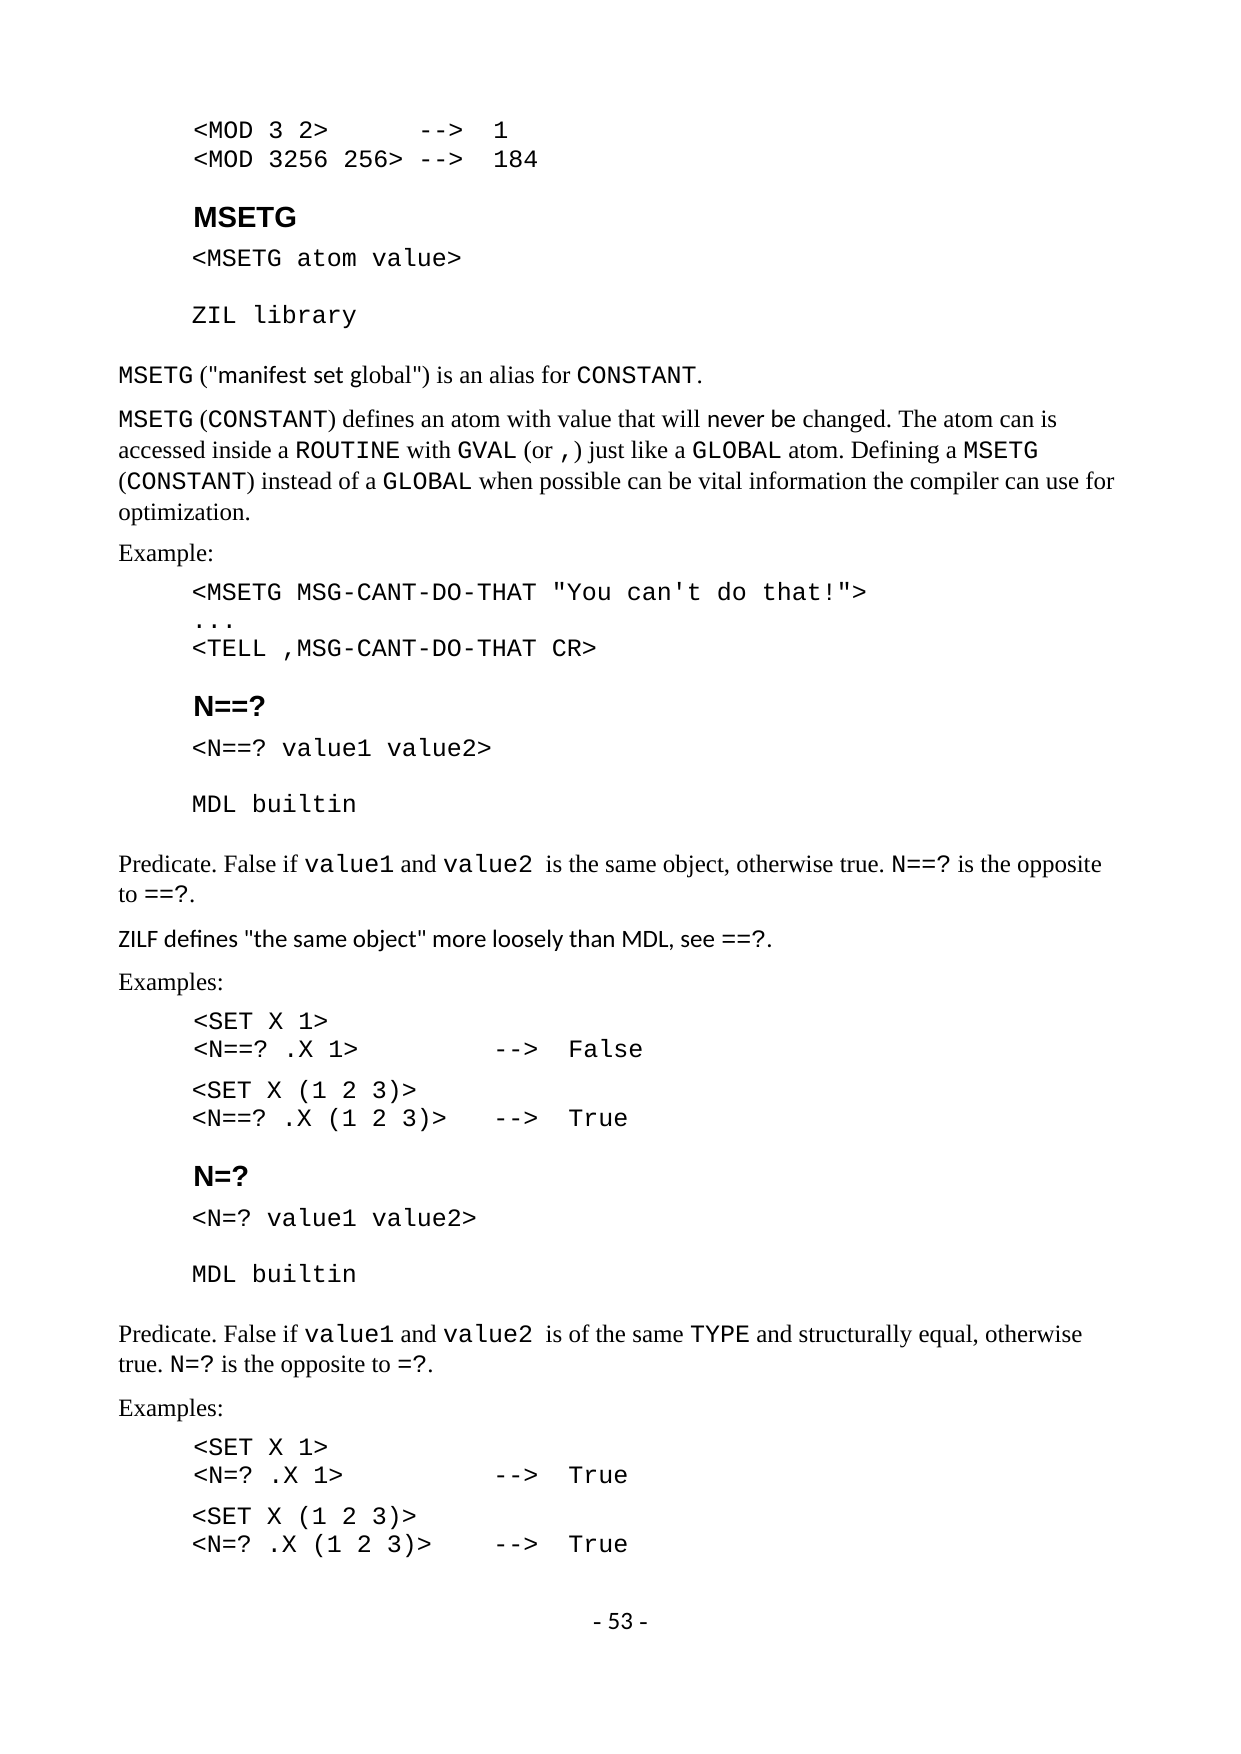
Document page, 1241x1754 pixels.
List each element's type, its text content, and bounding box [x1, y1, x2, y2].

text <SET X 1> <N==? .X 1> --> False [118, 1008, 1122, 1065]
text Examples: [118, 1393, 1122, 1422]
text MSETG (CONSTANT) defines an atom with value that will never be changed. The atom can is accessed inside a ROUTINE with GVAL (or ,) just like a GLOBAL atom. Defining a MSETG (CONSTANT) instead of a GLOBAL when possible can be vital information the compiler can use for optimization. [118, 403, 1122, 526]
text MSETG ("manifest set global") is an alias for CONSTANT. [118, 359, 1122, 391]
text ZILF defines "the same object" more loosely than MDL, see ==?. [118, 923, 1122, 955]
text <SET X 1> <N=? .X 1> --> True [118, 1434, 1122, 1491]
text Predicate. False if value1 and value2 is the same object, otherwise true. N==? is the opposite to ==?. [118, 849, 1122, 910]
text Example: [118, 538, 1122, 567]
text <SET X (1 2 3)> <N==? .X (1 2 3)> --> True [192, 1078, 1122, 1134]
text <MSETG atom value> ZIL library [192, 246, 1122, 331]
text <MOD 3 2> --> 1 <MOD 3256 256> --> 184 [118, 118, 1122, 175]
text <MSETG MSG-CANT-DO-THAT "You can't do that!"> ... <TELL ,MSG-CANT-DO-THAT CR> [192, 579, 1122, 664]
text <N=? value1 value2> [192, 1205, 1122, 1234]
subtitle MSETG [118, 200, 1122, 233]
text Examples: [118, 967, 1122, 996]
subtitle N==? [118, 689, 1122, 723]
text MDL builtin [192, 792, 1122, 820]
text MDL builtin [192, 1262, 1122, 1290]
subtitle N=? [118, 1159, 1122, 1193]
text <SET X (1 2 3)> <N=? .X (1 2 3)> --> True [192, 1503, 1122, 1560]
text Predicate. False if value1 and value2 is of the same TYPE and structurally equal, otherwise true. N=? is the opposite to =?. [118, 1319, 1122, 1380]
text <N==? value1 value2> [192, 735, 1122, 764]
